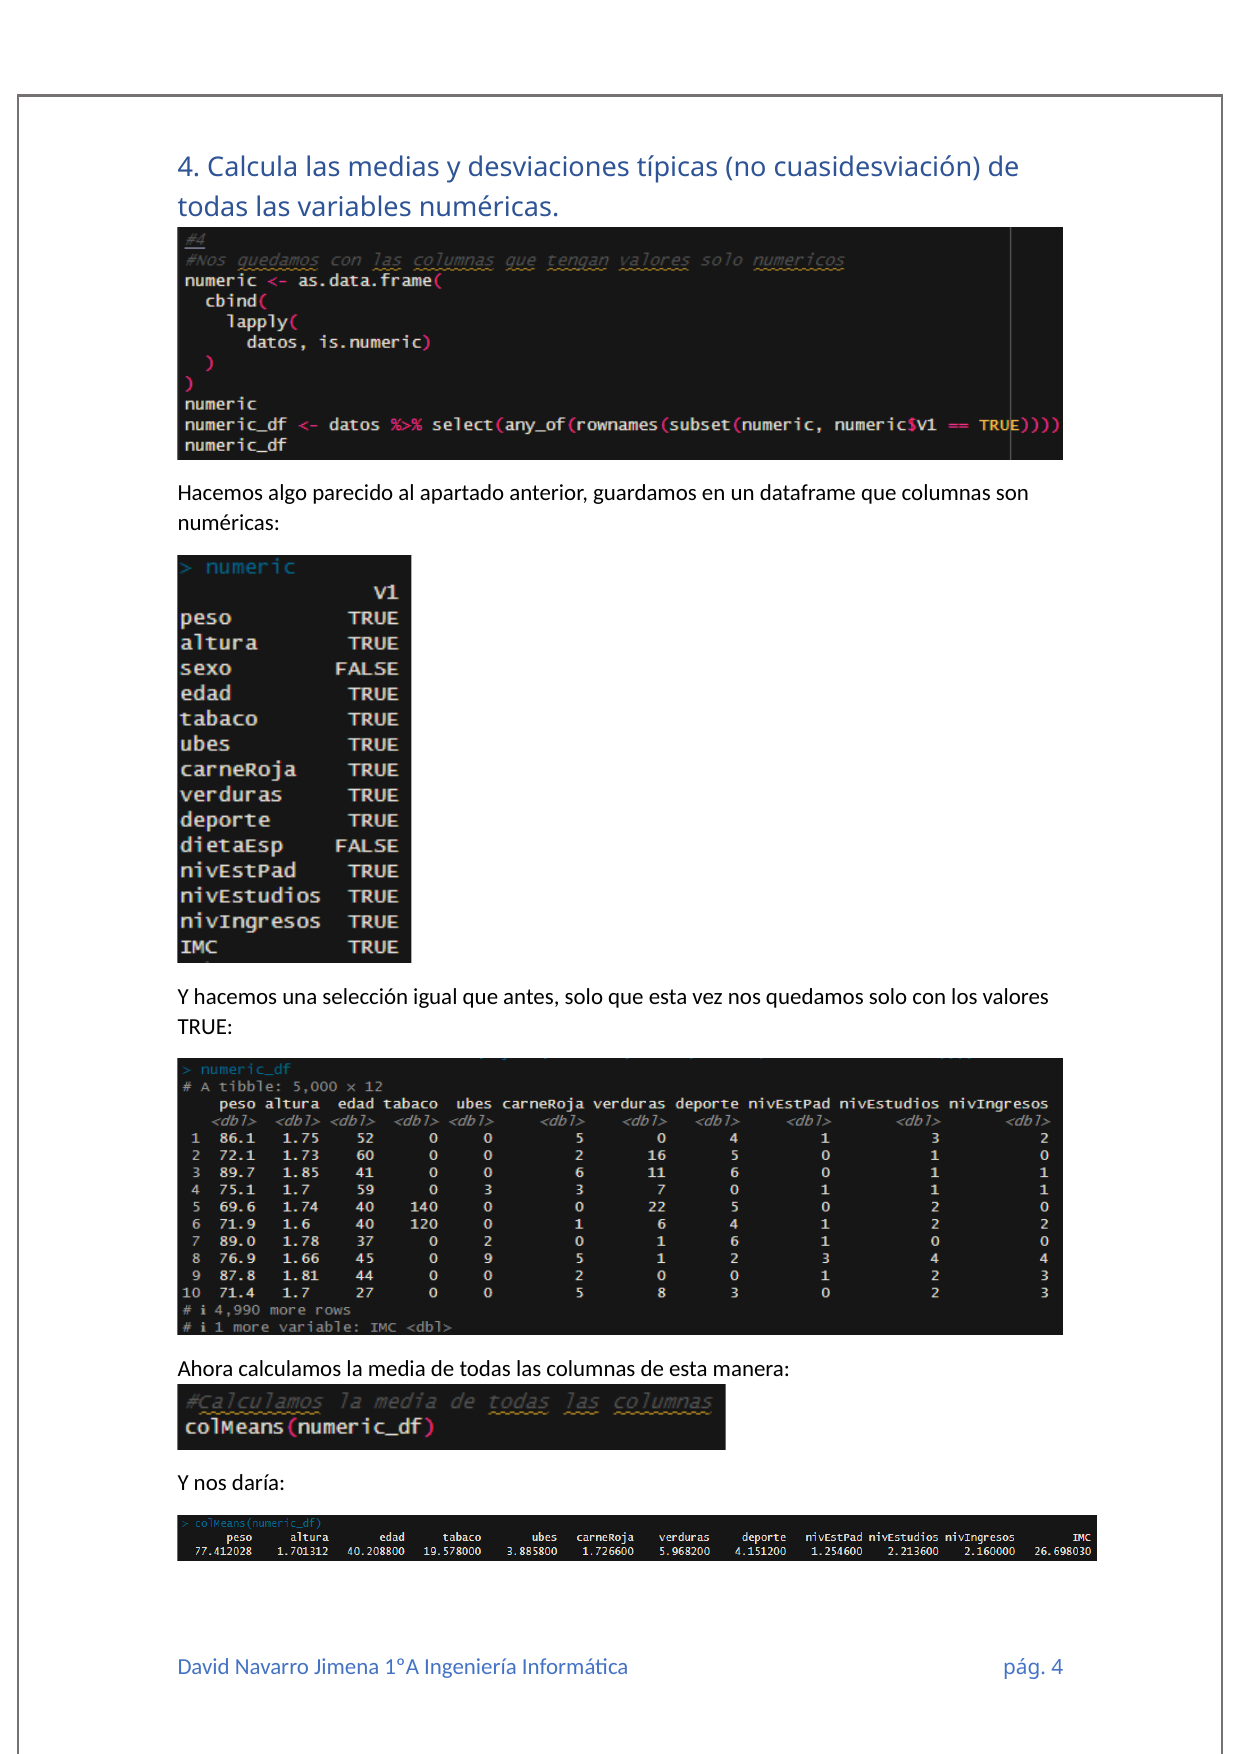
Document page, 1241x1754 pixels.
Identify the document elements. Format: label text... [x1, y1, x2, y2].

text Y nos daría: [177, 1468, 1063, 1497]
text Ahora calculamos la media de todas las columnas de esta manera: [177, 1354, 1063, 1450]
picture [177, 1058, 1063, 1335]
text Y hacemos una selección igual que antes, solo que esta vez nos quedamos solo con los valores TRUE: [177, 982, 1063, 1040]
text Hacemos algo parecido al apartado anterior, guardamos en un dataframe que columnas son numéricas: [177, 478, 1063, 536]
picture [177, 227, 1063, 460]
picture [177, 555, 412, 963]
picture [177, 1384, 726, 1450]
subtitle 4. Calcula las medias y desviaciones típicas (no cuasidesviación) de todas las variables numéricas. [177, 148, 1063, 224]
picture [177, 1515, 1097, 1561]
